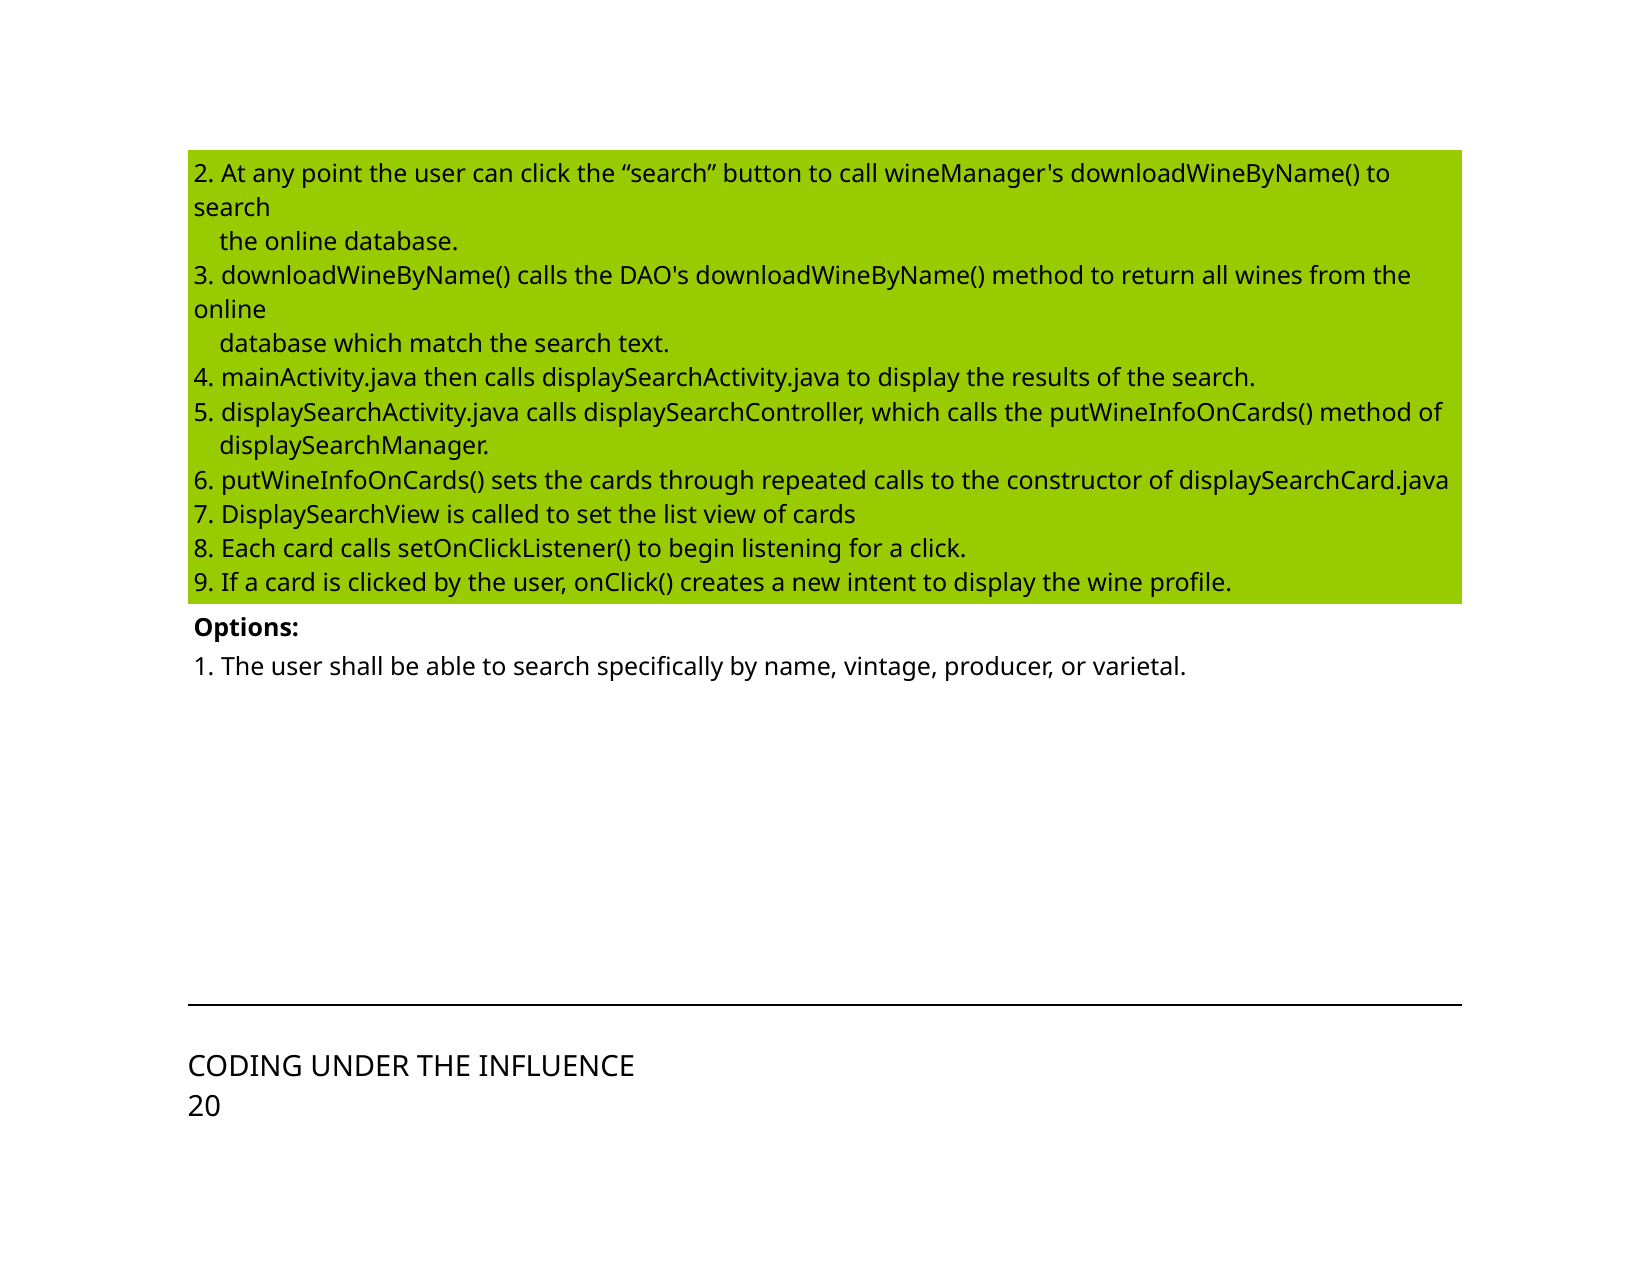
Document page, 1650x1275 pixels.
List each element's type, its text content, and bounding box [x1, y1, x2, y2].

table_cell Options: 1. The user shall be able to search specifically by name, vintage, producer, or varietal. [188, 604, 1462, 686]
table_cell 2. At any point the user can click the “search” button to call wineManager's downloadWineByName() to search the online database. 3. downloadWineByName() calls the DAO's downloadWineByName() method to return all wines from the online database which match the search text. 4. mainActivity.java then calls displaySearchActivity.java to display the results of the search. 5. displaySearchActivity.java calls displaySearchController, which calls the putWineInfoOnCards() method of displaySearchManager. 6. putWineInfoOnCards() sets the cards through repeated calls to the constructor of displaySearchCard.java 7. DisplaySearchView is called to set the list view of cards 8. Each card calls setOnClickListener() to begin listening for a click. 9. If a card is clicked by the user, onClick() creates a new intent to display the wine profile. [188, 150, 1462, 604]
